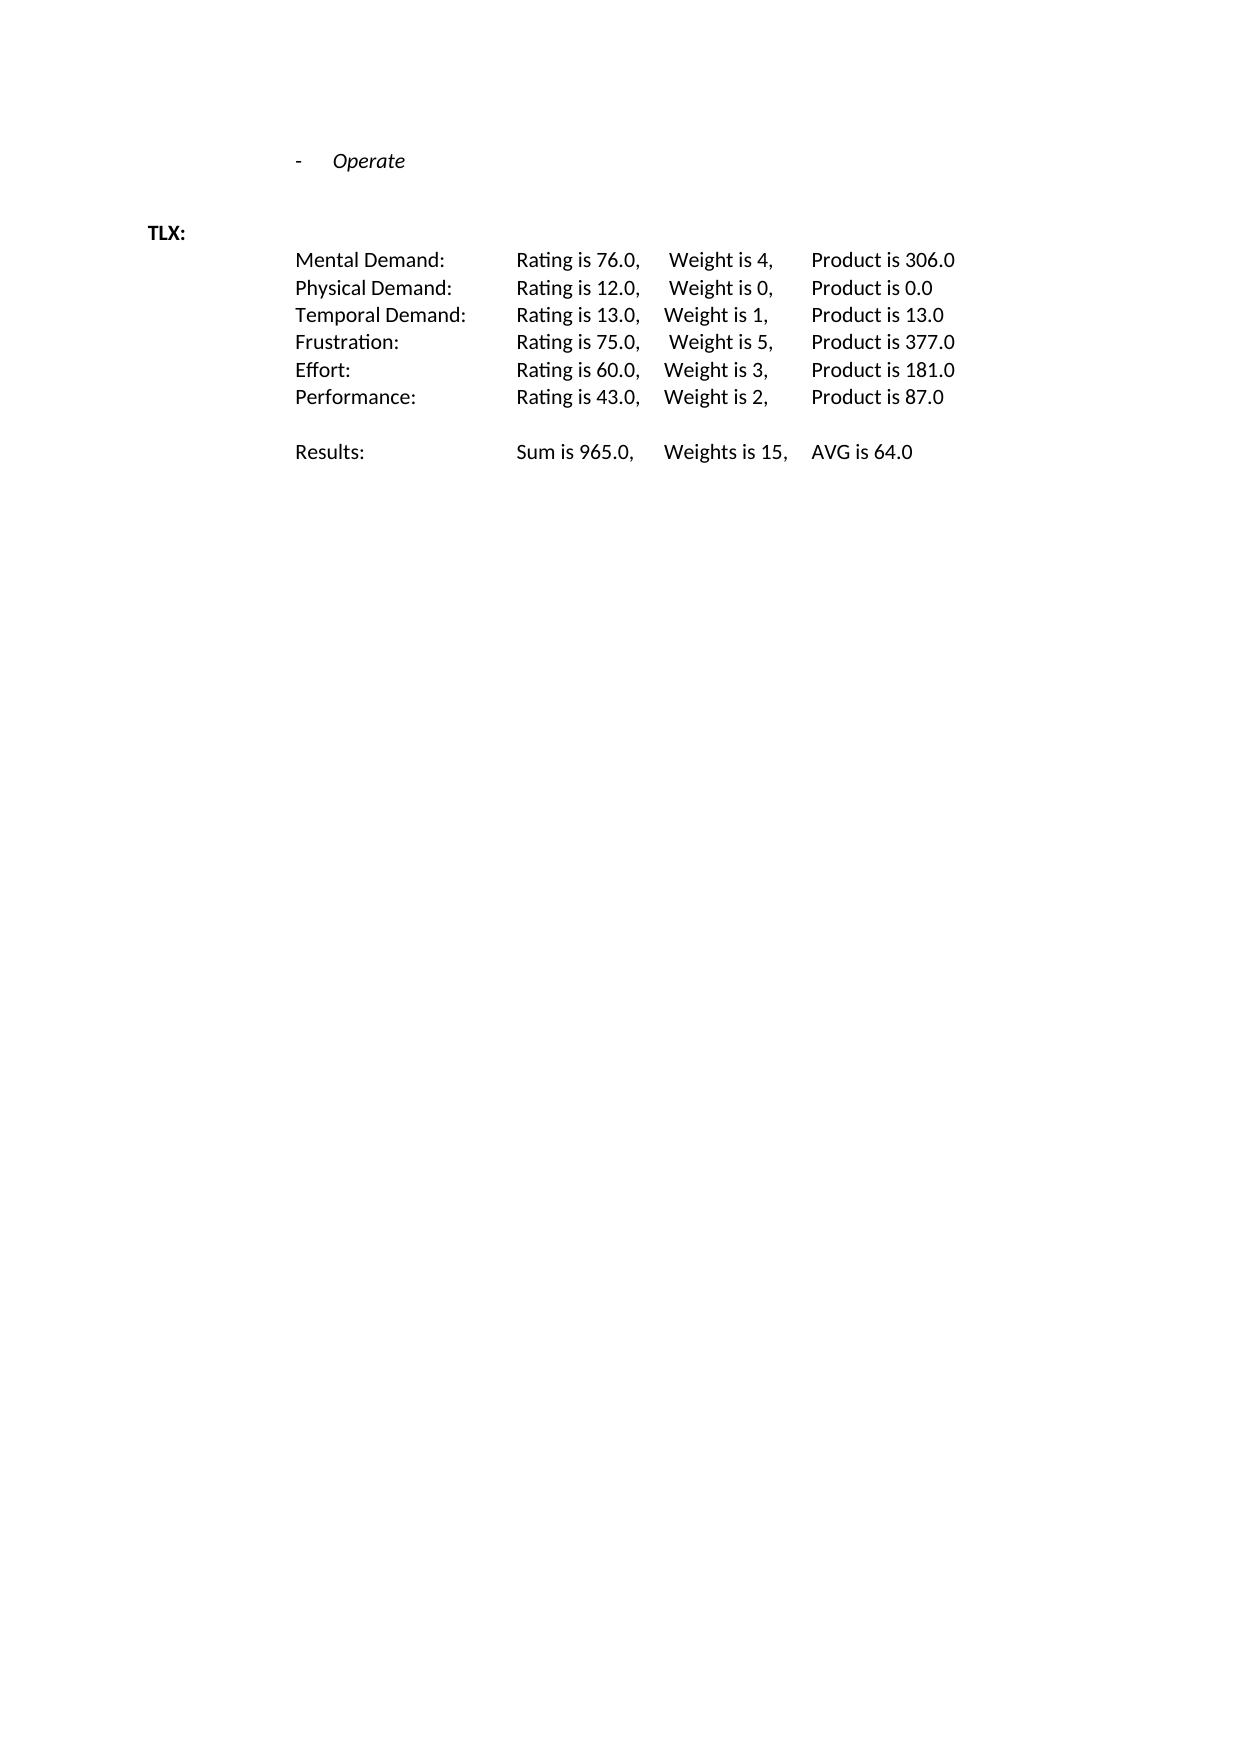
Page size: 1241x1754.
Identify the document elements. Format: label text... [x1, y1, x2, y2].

text Mental Demand: Rating is 76.0, Weight is 4, Product is 306.0 [295, 246, 1093, 273]
list Operate [295, 148, 1093, 174]
text Results: Sum is 965.0, Weights is 15, AVG is 64.0 [295, 438, 1093, 465]
text Performance: Rating is 43.0, Weight is 2, Product is 87.0 [295, 383, 1093, 410]
text Effort: Rating is 60.0, Weight is 3, Product is 181.0 [295, 356, 1093, 382]
text Physical Demand: Rating is 12.0, Weight is 0, Product is 0.0 [295, 274, 1093, 300]
text Temporal Demand: Rating is 13.0, Weight is 1, Product is 13.0 [295, 301, 1093, 328]
text Frustration: Rating is 75.0, Weight is 5, Product is 377.0 [295, 328, 1093, 355]
text TLX: [148, 219, 1093, 246]
